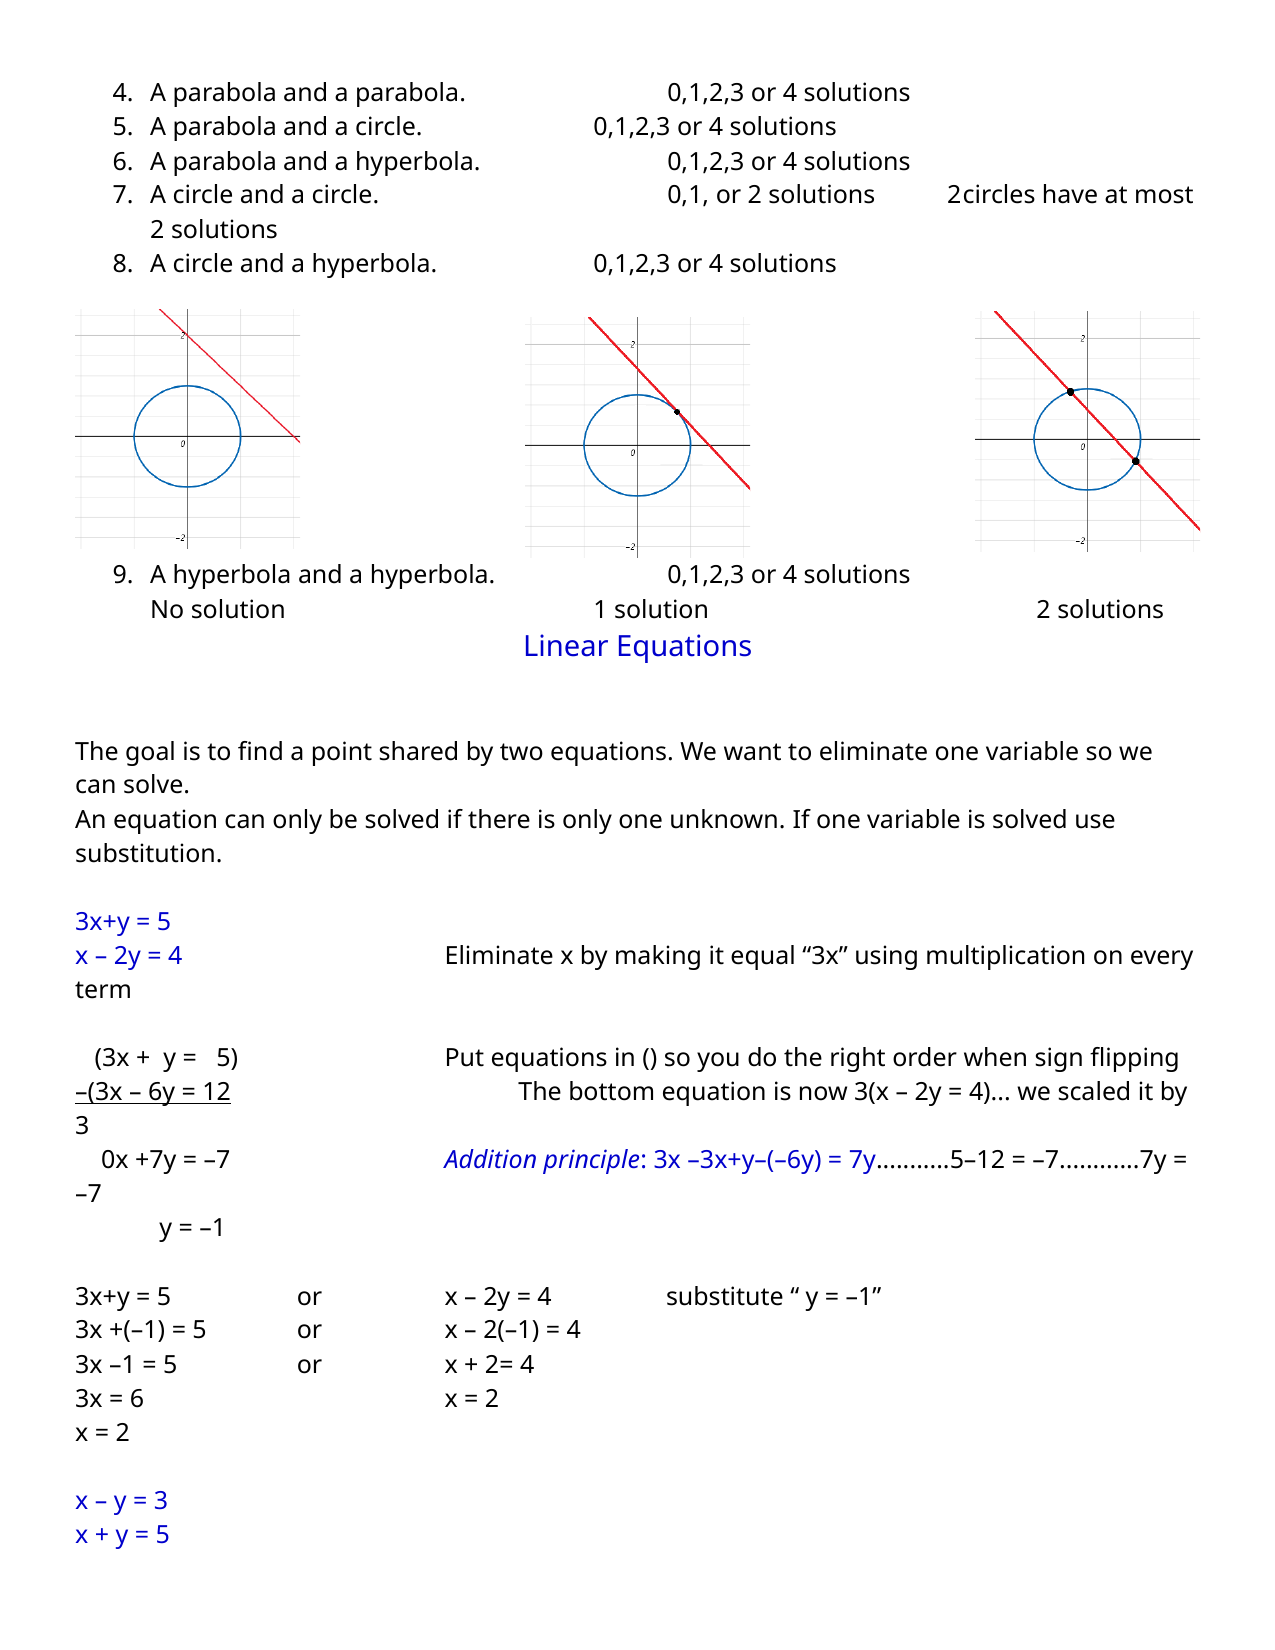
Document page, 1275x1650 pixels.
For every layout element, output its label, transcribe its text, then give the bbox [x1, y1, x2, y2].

picture [75, 309, 300, 549]
text 3x+y = 5 [75, 903, 1200, 937]
text 3x = 6 x = 2 [75, 1380, 1200, 1414]
list No solution 1 solution 2 solutions [112, 591, 1200, 625]
text (3x + y = 5) Put equations in () so you do the right order when sign flipping [75, 1040, 1200, 1074]
list A parabola and a parabola. 0,1,2,3 or 4 solutions [112, 75, 1200, 109]
text x + y = 5 [75, 1517, 1200, 1551]
text The goal is to find a point shared by two equations. We want to eliminate one variable so we can solve. [75, 733, 1200, 801]
list A hyperbola and a hyperbola. 0,1,2,3 or 4 solutions [112, 279, 1200, 591]
text x = 2 [75, 1414, 1200, 1448]
picture [525, 317, 750, 558]
text x – 2y = 4 Eliminate x by making it equal “3x” using multiplication on every term [75, 937, 1200, 1006]
list A circle and a circle. 0,1, or 2 solutions 2 circles have at most 2 solutions [112, 177, 1200, 245]
text x – y = 3 [75, 1482, 1200, 1517]
text An equation can only be solved if there is only one unknown. If one variable is solved use substitution. [75, 801, 1200, 869]
list A circle and a hyperbola. 0,1,2,3 or 4 solutions [112, 245, 1200, 279]
list A parabola and a circle. 0,1,2,3 or 4 solutions [112, 109, 1200, 143]
list A parabola and a hyperbola. 0,1,2,3 or 4 solutions [112, 143, 1200, 177]
text 3x+y = 5 or x – 2y = 4 substitute “ y = –1” [75, 1278, 1200, 1312]
text 3x –1 = 5 or x + 2= 4 [75, 1346, 1200, 1380]
text –(3x – 6y = 12 The bottom equation is now 3(x – 2y = 4)... we scaled it by 3 [75, 1074, 1200, 1142]
text 0x +7y = –7 Addition principle: 3x –3x+y–(–6y) = 7y...........5–12 = –7............7y = –7 [75, 1142, 1200, 1210]
picture [975, 311, 1200, 552]
text Linear Equations [75, 625, 1200, 665]
text 3x +(–1) = 5 or x – 2(–1) = 4 [75, 1312, 1200, 1346]
text y = –1 [75, 1210, 1200, 1244]
